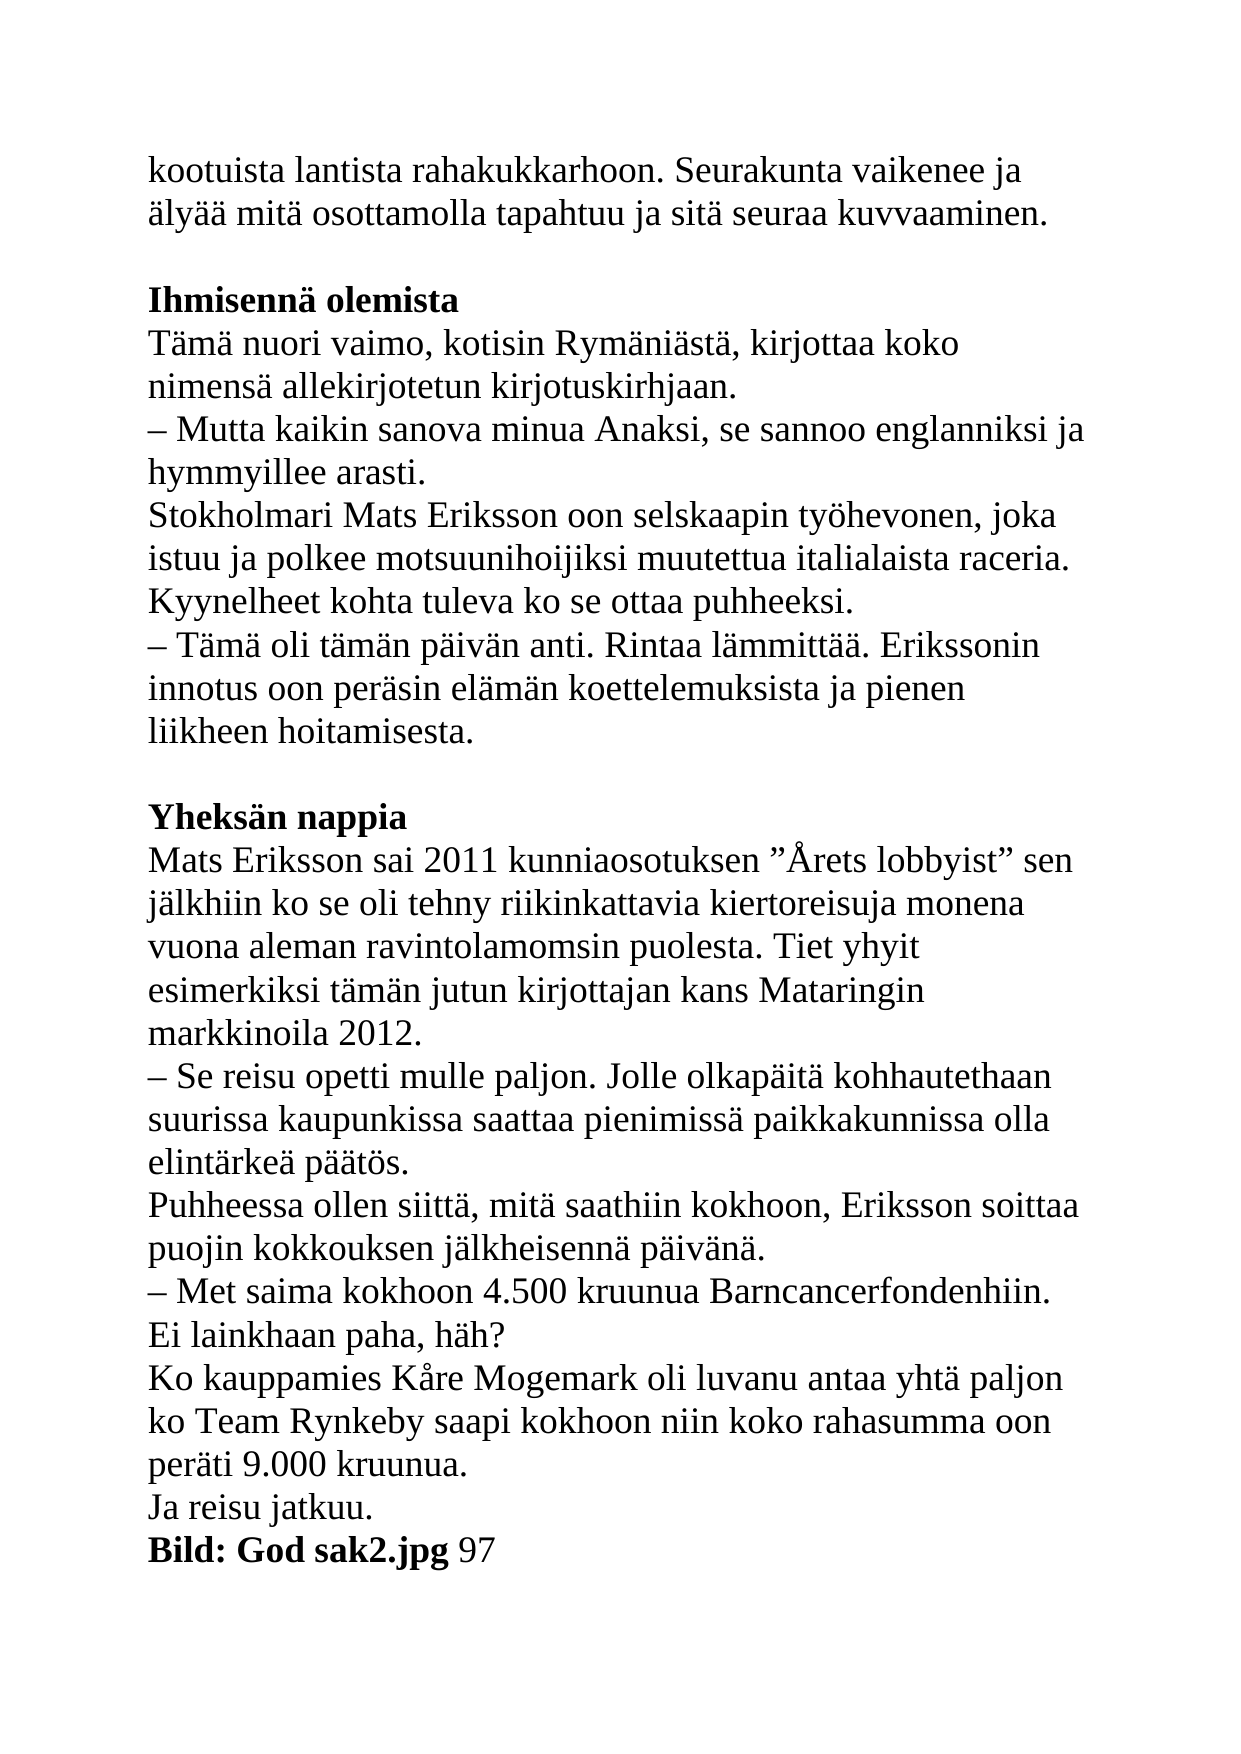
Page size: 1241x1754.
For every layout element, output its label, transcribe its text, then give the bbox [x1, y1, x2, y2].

text Ko kauppamies Kåre Mogemark oli luvanu antaa yhtä paljon ko Team Rynkeby saapi kokhoon niin koko rahasumma oon peräti 9.000 kruunua. [148, 1355, 1093, 1484]
text – Se reisu opetti mulle paljon. Jolle olkapäitä kohhautethaan suurissa kaupunkissa saattaa pienimissä paikkakunnissa olla elintärkeä päätös. [148, 1053, 1093, 1183]
text Puhheessa ollen siittä, mitä saathiin kokhoon, Eriksson soittaa puojin kokkouksen jälkheisennä päivänä. [148, 1183, 1093, 1269]
text Bild: God sak2.jpg 97 [148, 1528, 1093, 1571]
text Ihmisennä olemista [148, 277, 1093, 320]
text – Mutta kaikin sanova minua Anaksi, se sannoo englanniksi ja hymmyillee arasti. [148, 406, 1093, 493]
text kootuista lantista rahakukkarhoon. Seurakunta vaikenee ja älyää mitä osottamolla tapahtuu ja sitä seuraa kuvvaaminen. [148, 148, 1093, 234]
text Yheksän nappia [148, 794, 1093, 838]
text Ja reisu jatkuu. [148, 1484, 1093, 1528]
text Mats Eriksson sai 2011 kunniaosotuksen ”Årets lobbyist” sen jälkhiin ko se oli tehny riikinkattavia kiertoreisuja monena vuona aleman ravintolamomsin puolesta. Tiet yhyit esimerkiksi tämän jutun kirjottajan kans Mataringin markkinoila 2012. [148, 838, 1093, 1053]
text – Tämä oli tämän päivän anti. Rintaa lämmittää. Erikssonin innotus oon peräsin elämän koettelemuksista ja pienen liikheen hoitamisesta. [148, 622, 1093, 751]
text Tämä nuori vaimo, kotisin Rymäniästä, kirjottaa koko nimensä allekirjotetun kirjotuskirhjaan. [148, 320, 1093, 406]
text – Met saima kokhoon 4.500 kruunua Barncancerfondenhiin. Ei lainkhaan paha, häh? [148, 1269, 1093, 1355]
text Stokholmari Mats Eriksson oon selskaapin työhevonen, joka istuu ja polkee motsuunihoijiksi muutettua italialaista raceria. Kyynelheet kohta tuleva ko se ottaa puhheeksi. [148, 493, 1093, 622]
